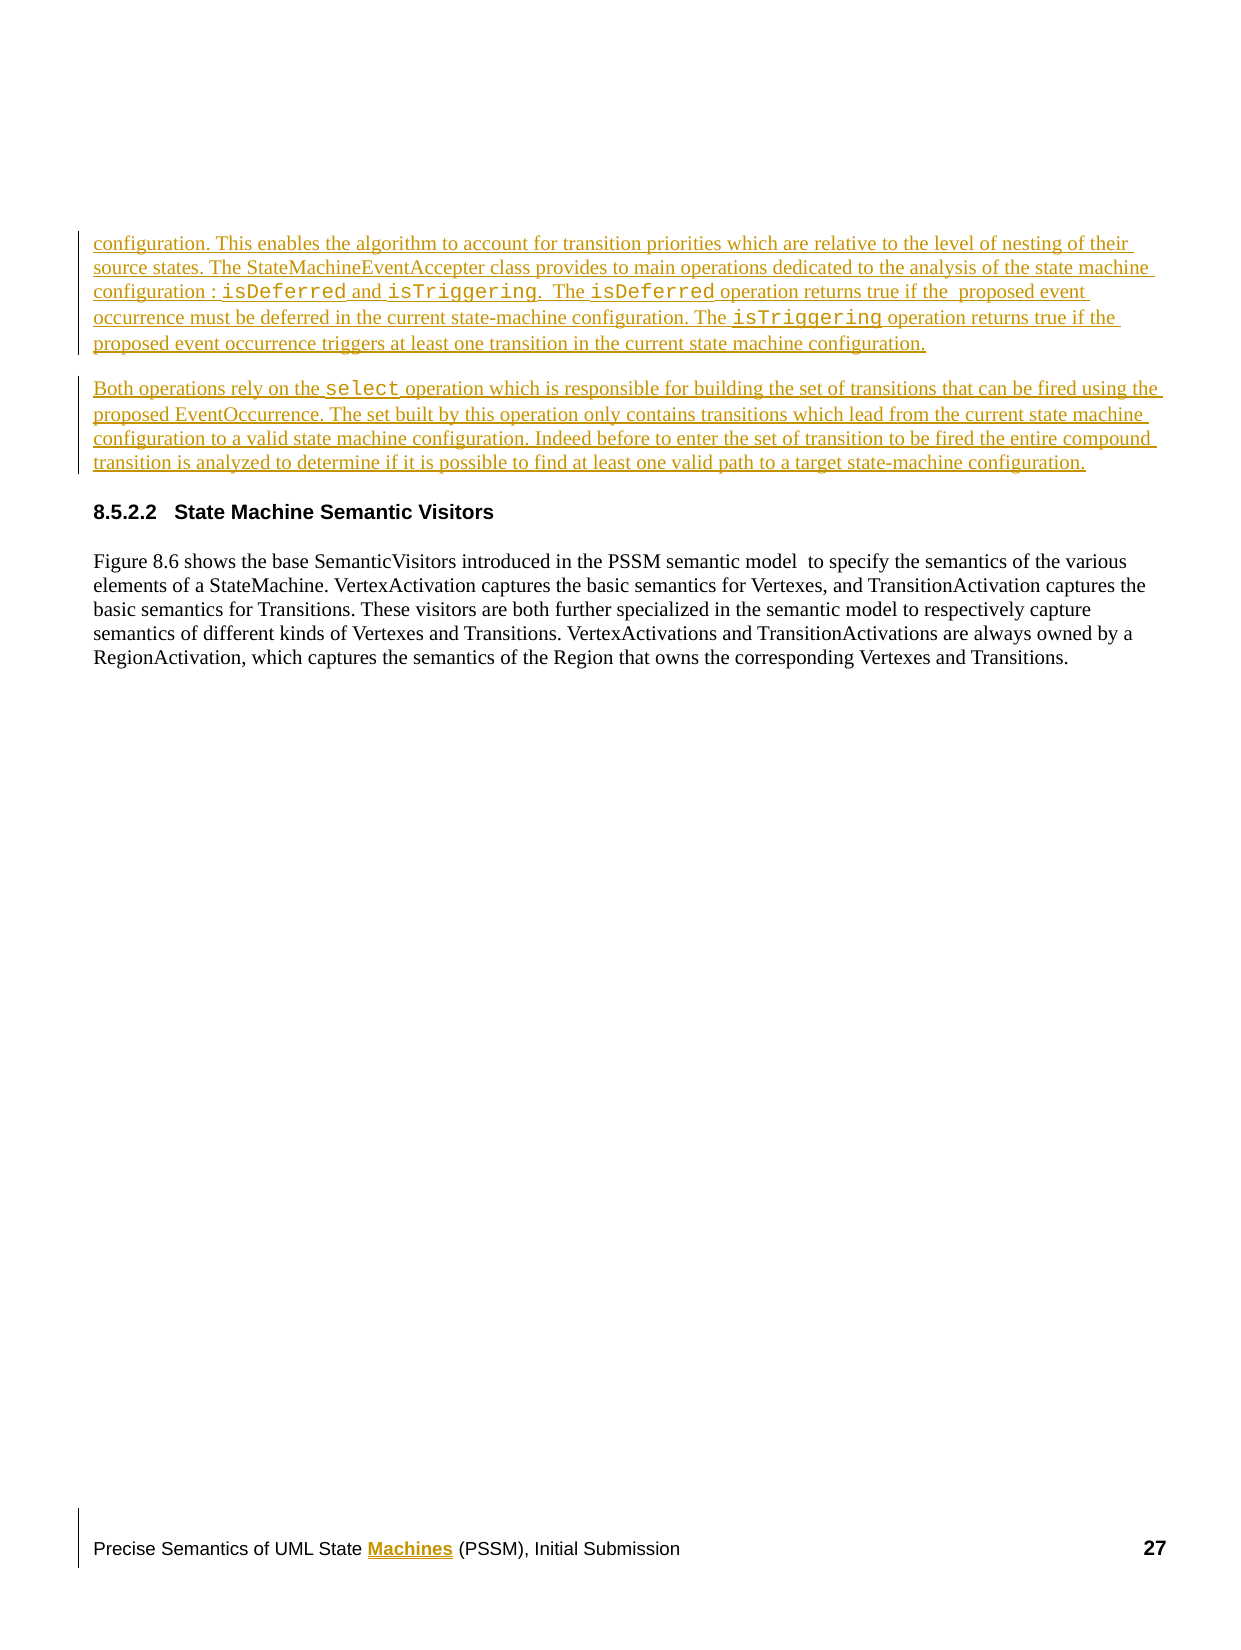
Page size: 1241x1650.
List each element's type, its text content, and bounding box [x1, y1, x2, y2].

text Figure 8.6 shows the base SemanticVisitors introduced in the PSSM semantic model to specify the semantics of the various elements of a StateMachine. VertexActivation captures the basic semantics for Vertexes, and TransitionActivation captures the basic semantics for Transitions. These visitors are both further specialized in the semantic model to respectively capture semantics of different kinds of Vertexes and Transitions. VertexActivations and TransitionActivations are always owned by a RegionActivation, which captures the semantics of the Region that owns the corresponding Vertexes and Transitions. [93, 549, 1164, 669]
subtitle State Machine Semantic Visitors [93, 499, 1164, 524]
text Both operations rely on the select operation which is responsible for building the set of transitions that can be fired using the proposed EventOccurrence. The set built by this operation only contains transitions which lead from the current state machine configuration to a valid state machine configuration. Indeed before to enter the set of transition to be fired the entire compound transition is analyzed to determine if it is possible to find at least one valid path to a target state-machine configuration. [93, 376, 1164, 474]
text configuration. This enables the algorithm to account for transition priorities which are relative to the level of nesting of their source states. The StateMachineEventAccepter class provides to main operations dedicated to the analysis of the state machine configuration : isDeferred and isTriggering. The isDeferred operation returns true if the proposed event occurrence must be deferred in the current state-machine configuration. The isTriggering operation returns true if the proposed event occurrence triggers at least one transition in the current state machine configuration. [93, 231, 1164, 355]
